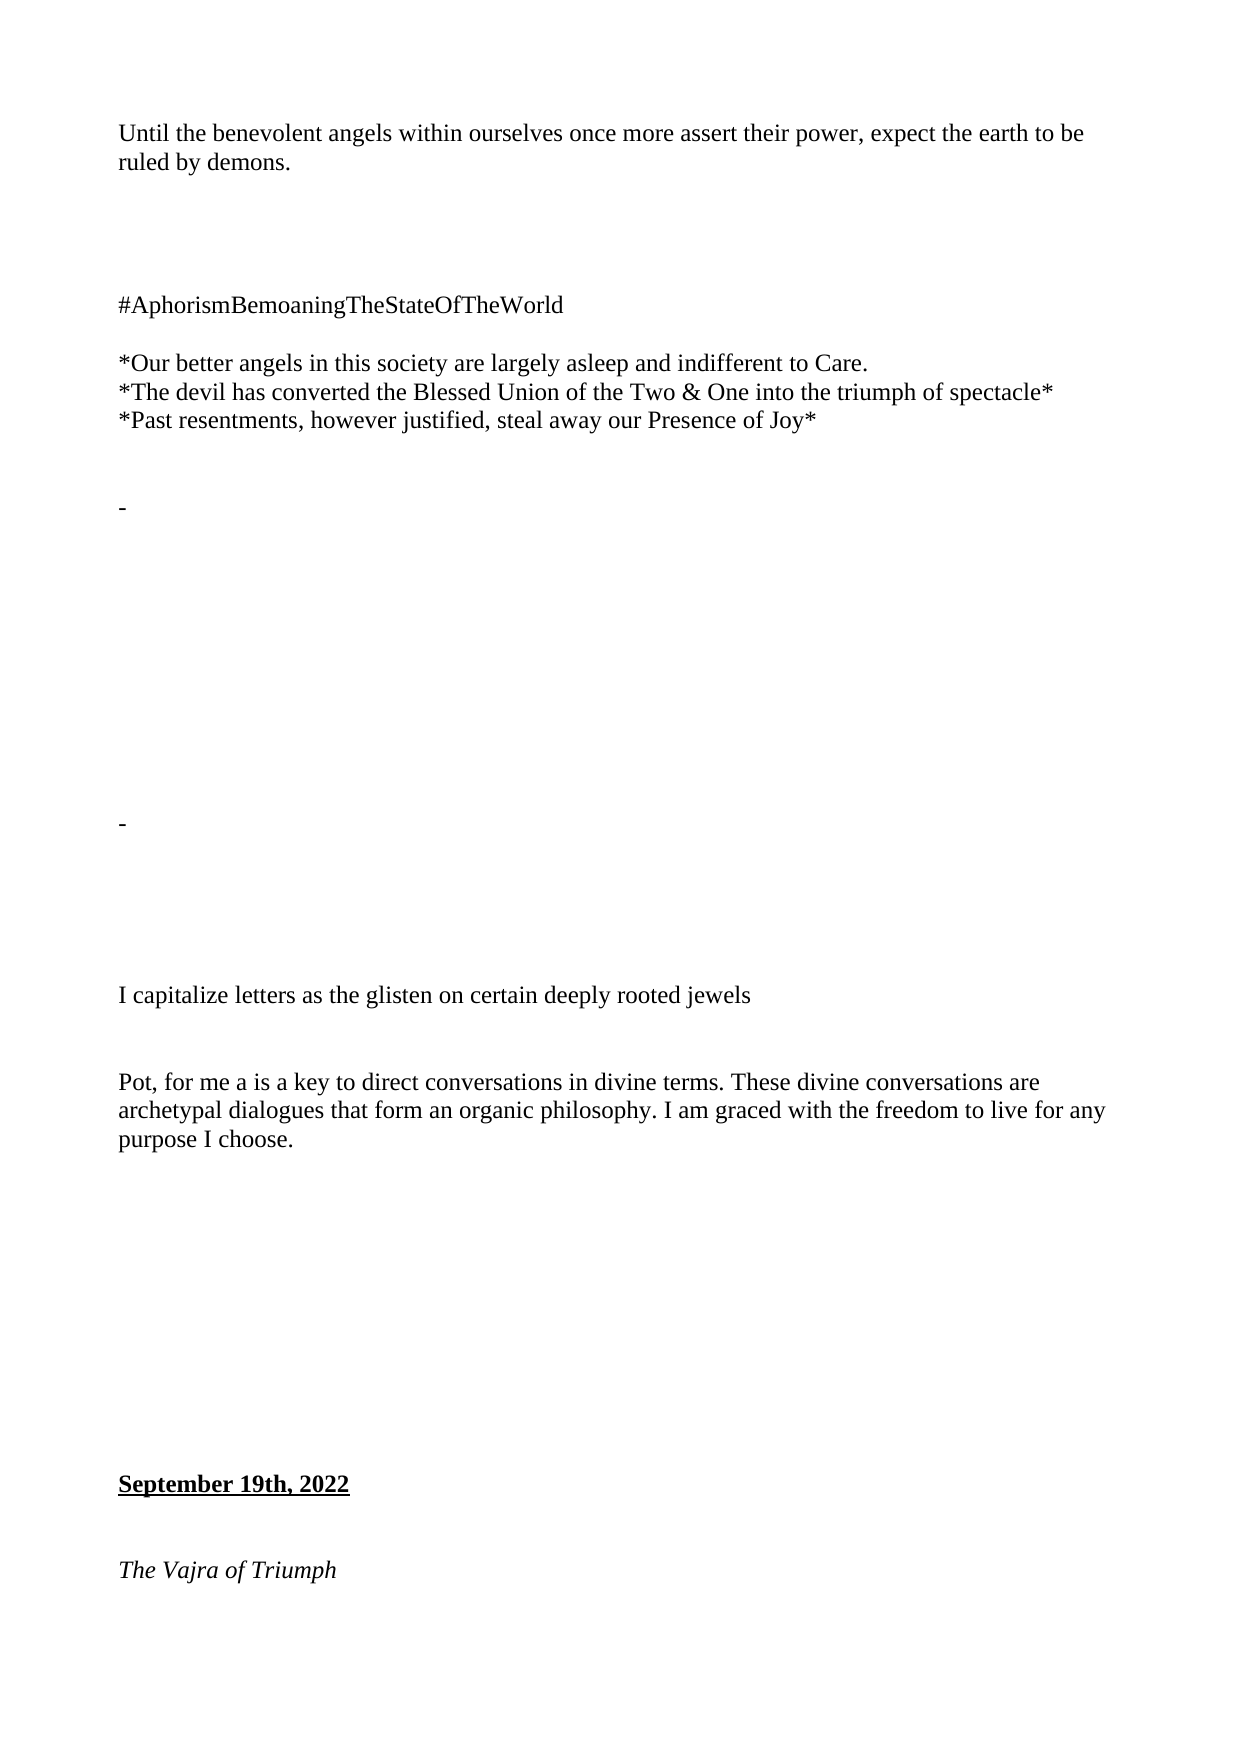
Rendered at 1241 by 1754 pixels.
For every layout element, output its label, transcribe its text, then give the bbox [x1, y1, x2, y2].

text *Our better angels in this society are largely asleep and indifferent to Care. [118, 348, 1122, 377]
text Pot, for me a is a key to direct conversations in divine terms. These divine conversations are archetypal dialogues that form an organic philosophy. I am graced with the freedom to live for any purpose I choose. [118, 1067, 1122, 1153]
text I capitalize letters as the glisten on certain deeply rooted jewels [118, 981, 1122, 1009]
text #AphorismBemoaningTheStateOfTheWorld [118, 291, 1122, 319]
text Until the benevolent angels within ourselves once more assert their power, expect the earth to be ruled by demons. [118, 118, 1122, 176]
text *Past resentments, however justified, steal away our Presence of Joy* [118, 406, 1122, 434]
text - [118, 808, 1122, 837]
text - [118, 492, 1122, 521]
text The Vajra of Triumph [118, 1556, 1122, 1584]
text *The devil has converted the Blessed Union of the Two & One into the triumph of spectacle* [118, 377, 1122, 406]
text September 19th, 2022 [118, 1469, 1122, 1498]
